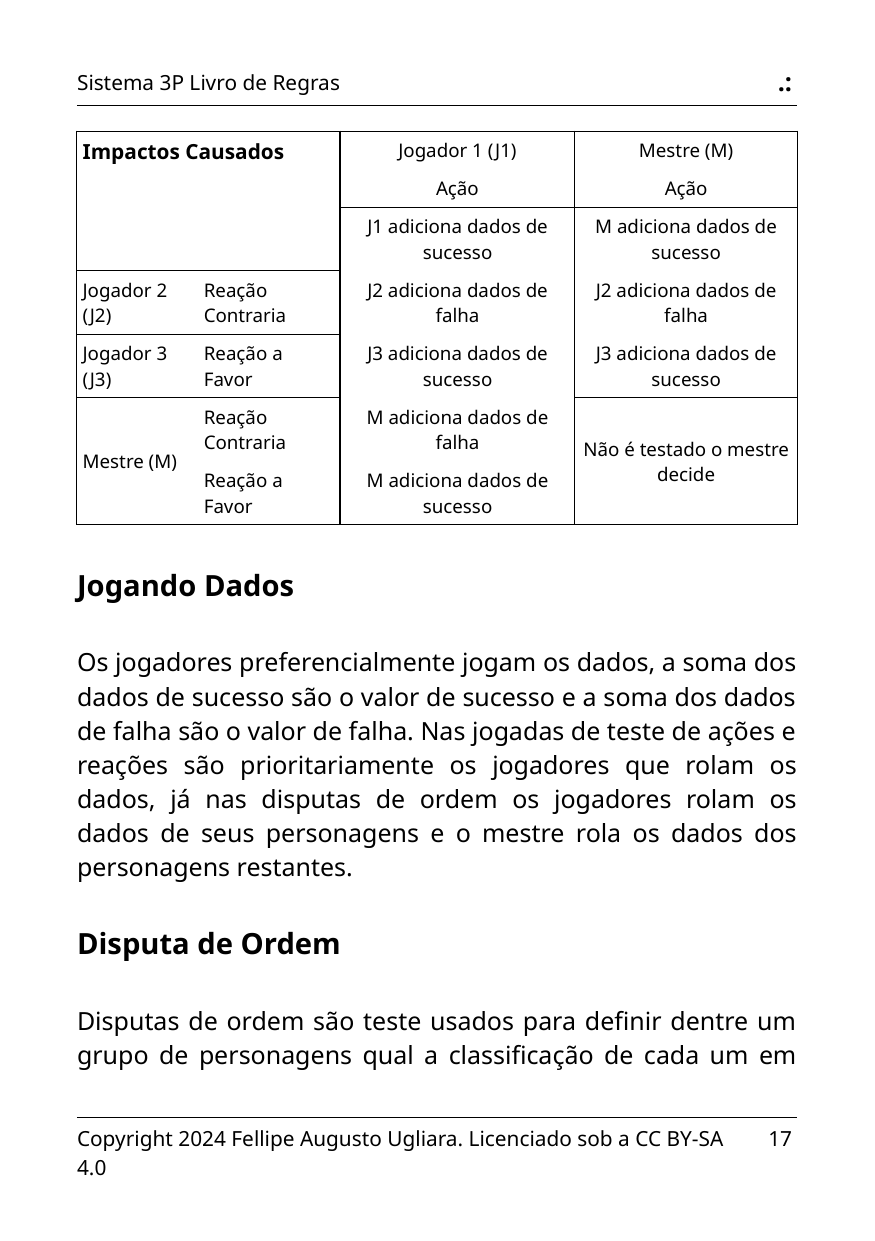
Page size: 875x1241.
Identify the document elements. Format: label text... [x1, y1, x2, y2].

table_cell M adiciona dados de sucesso [341, 461, 574, 524]
table_cell M adiciona dados de falha [341, 397, 574, 461]
table_cell Jogador 3 (J3) [77, 335, 198, 397]
table_cell J3 adiciona dados de sucesso [575, 334, 797, 397]
table_cell Não é testado o mestre decide [575, 398, 797, 524]
table_cell J2 adiciona dados de falha [341, 270, 574, 334]
table_cell Reação Contraria [198, 271, 339, 334]
table_header Impactos Causados [77, 132, 339, 270]
subtitle Jogando Dados [77, 565, 797, 605]
table_cell Reação a Favor [198, 461, 339, 524]
subtitle Disputa de Ordem [77, 923, 797, 963]
table_cell Mestre (M) [77, 398, 198, 524]
table_cell Reação Contraria [198, 398, 339, 461]
table_cell M adiciona dados de sucesso [575, 208, 797, 270]
text Disputas de ordem são teste usados para definir dentre um grupo de personagens qual a classificação de cada um em [77, 1003, 797, 1071]
table_cell Reação a Favor [198, 335, 339, 397]
table_cell J1 adiciona dados de sucesso [341, 208, 574, 270]
table_header Jogador 1 (J1) [341, 132, 574, 169]
table_cell Ação [575, 169, 797, 207]
table_cell J2 adiciona dados de falha [575, 270, 797, 334]
table_cell Jogador 2 (J2) [77, 271, 198, 334]
table_header Mestre (M) [575, 132, 797, 169]
table_cell J3 adiciona dados de sucesso [341, 334, 574, 397]
text Os jogadores preferencialmente jogam os dados, a soma dos dados de sucesso são o valor de sucesso e a soma dos dados de falha são o valor de falha. Nas jogadas de teste de ações e reações são prioritariamente os jogadores que rolam os dados, já nas disputas de ordem os jogadores rolam os dados de seus personagens e o mestre rola os dados dos personagens restantes. [77, 645, 797, 883]
table_cell Ação [341, 169, 574, 207]
